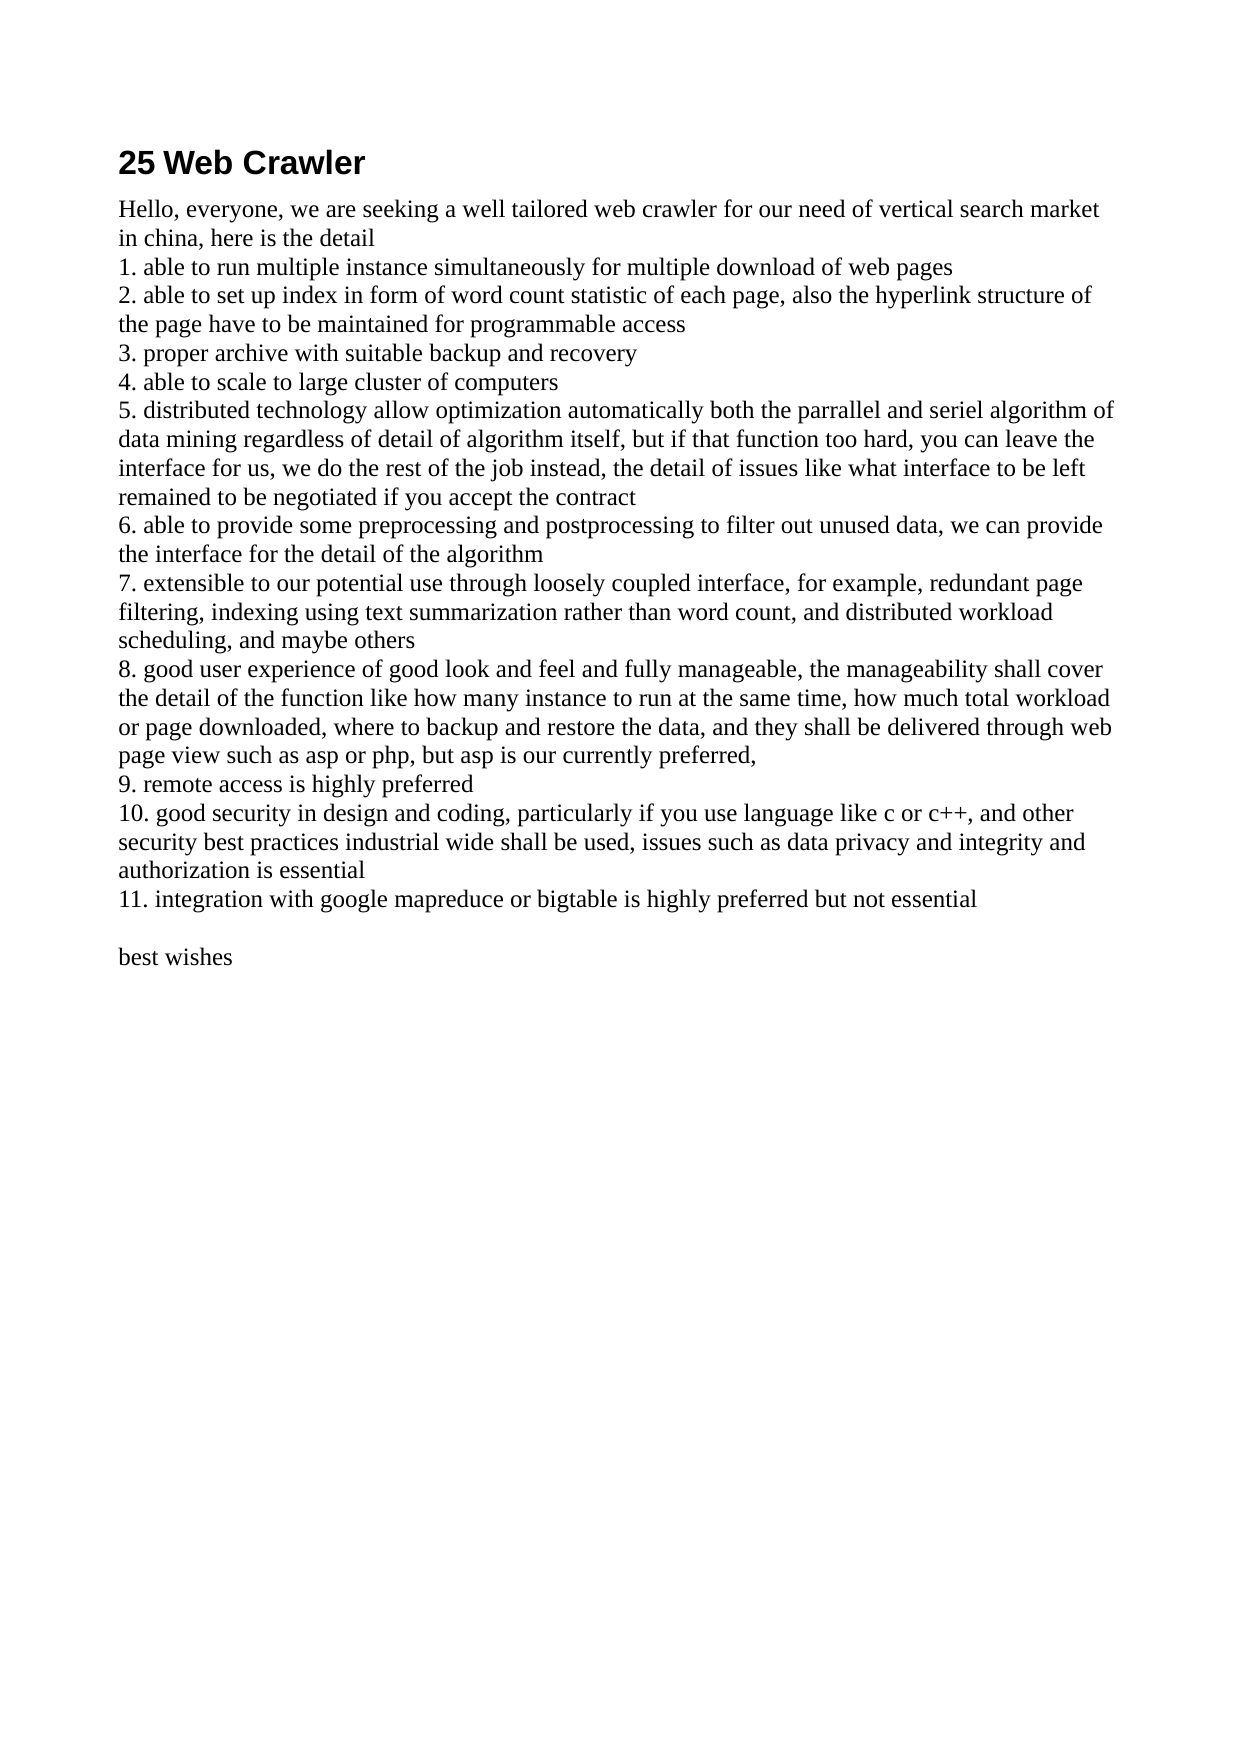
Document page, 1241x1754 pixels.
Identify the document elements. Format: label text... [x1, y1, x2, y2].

text Hello, everyone, we are seeking a well tailored web crawler for our need of vertical search market in china, here is the detail 1. able to run multiple instance simultaneously for multiple download of web pages 2. able to set up index in form of word count statistic of each page, also the hyperlink structure of the page have to be maintained for programmable access 3. proper archive with suitable backup and recovery 4. able to scale to large cluster of computers 5. distributed technology allow optimization automatically both the parrallel and seriel algorithm of data mining regardless of detail of algorithm itself, but if that function too hard, you can leave the interface for us, we do the rest of the job instead, the detail of issues like what interface to be left remained to be negotiated if you accept the contract 6. able to provide some preprocessing and postprocessing to filter out unused data, we can provide the interface for the detail of the algorithm 7. extensible to our potential use through loosely coupled interface, for example, redundant page filtering, indexing using text summarization rather than word count, and distributed workload scheduling, and maybe others 8. good user experience of good look and feel and fully manageable, the manageability shall cover the detail of the function like how many instance to run at the same time, how much total workload or page downloaded, where to backup and restore the data, and they shall be delivered through web page view such as asp or php, but asp is our currently preferred, 9. remote access is highly preferred 10. good security in design and coding, particularly if you use language like c or c++, and other security best practices industrial wide shall be used, issues such as data privacy and integrity and authorization is essential 11. integration with google mapreduce or bigtable is highly preferred but not essential best wishes [118, 194, 1122, 971]
subtitle Web Crawler [118, 143, 1122, 182]
